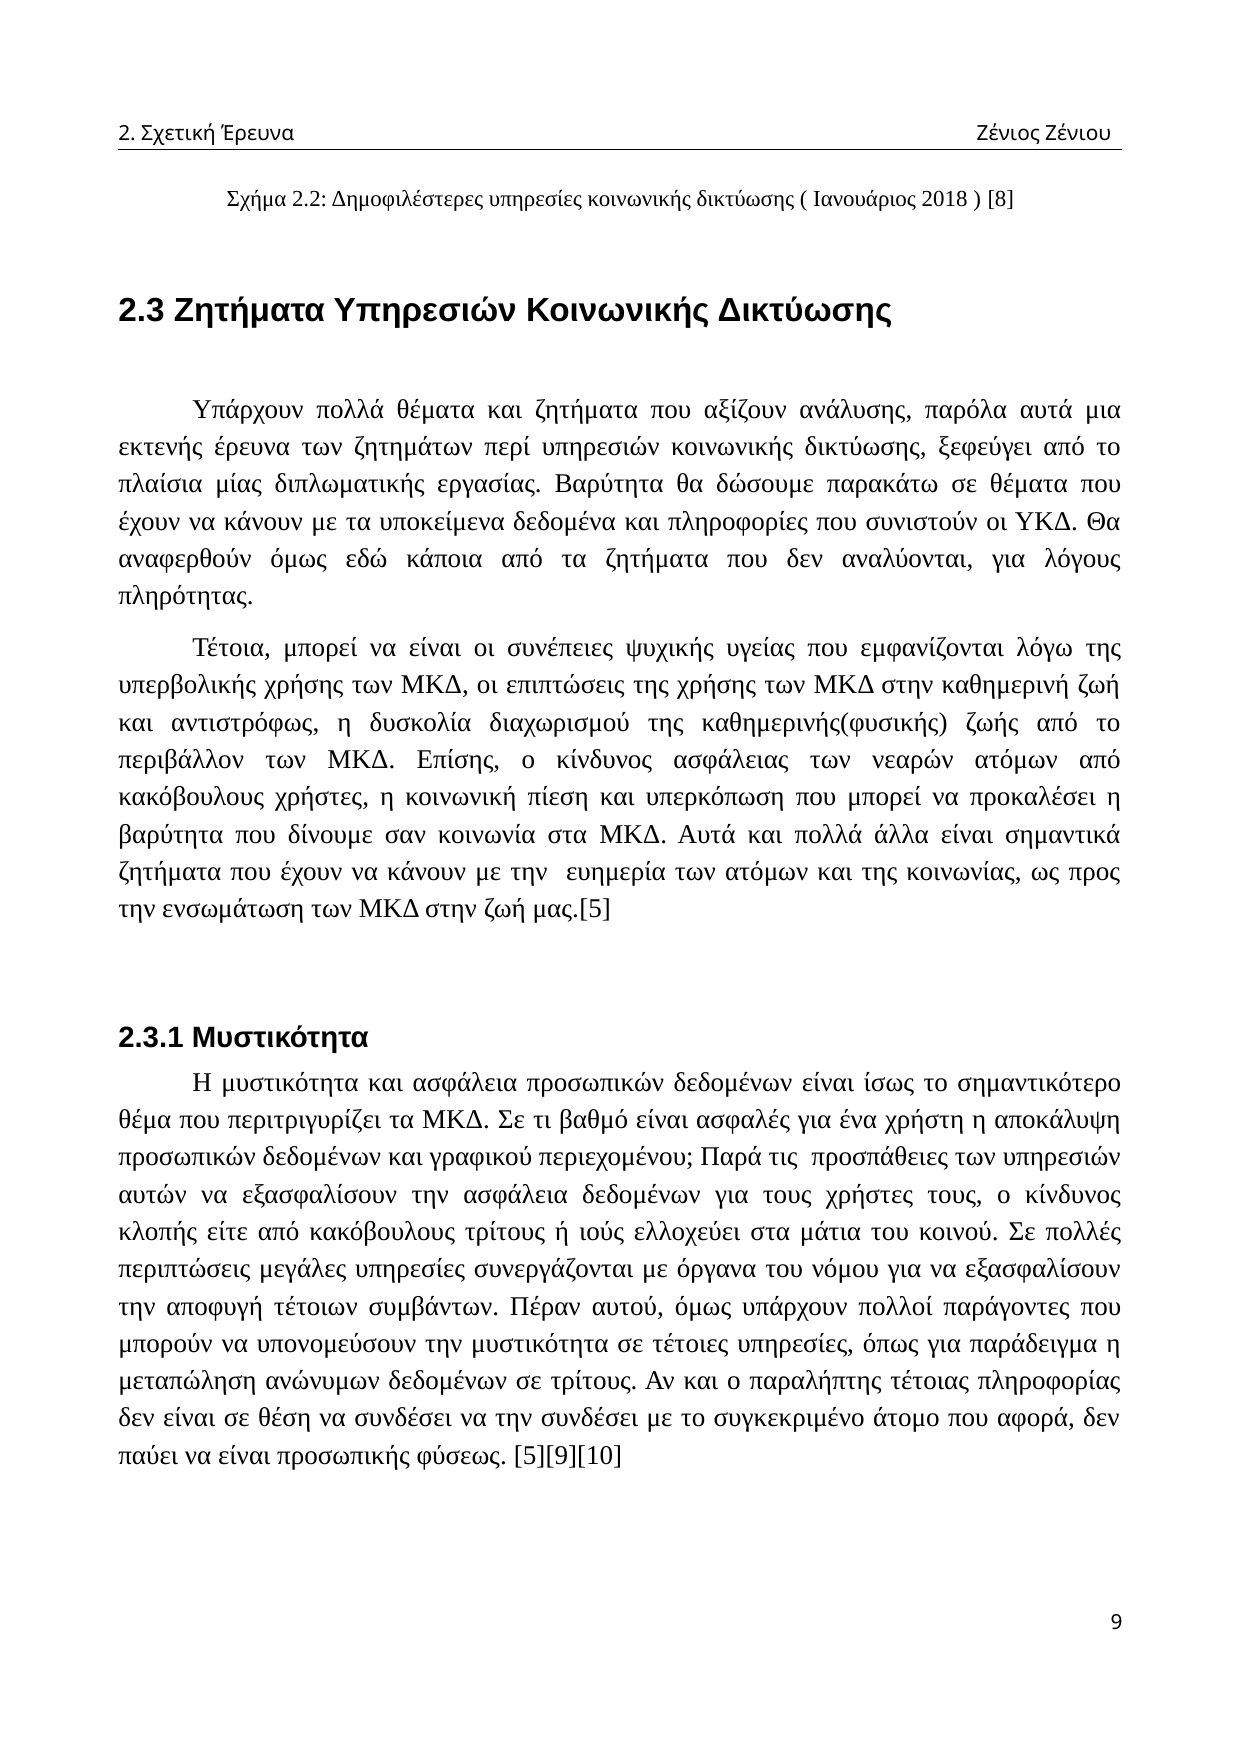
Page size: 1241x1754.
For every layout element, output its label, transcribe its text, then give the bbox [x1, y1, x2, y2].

subtitle 2.3 Ζητήματα Υπηρεσιών Κοινωνικής Δικτύωσης [118, 290, 1122, 329]
table_cell Σχήμα 2.2: Δημοφιλέστερες υπηρεσίες κοινωνικής δικτύωσης ( Ιανουάριος 2018 ) [8] [118, 180, 1122, 217]
text Υπάρχουν πολλά θέματα και ζητήματα που αξίζουν ανάλυσης, παρόλα αυτά μια εκτενής έρευνα των ζητημάτων περί υπηρεσιών κοινωνικής δικτύωσης, ξεφεύγει από το πλαίσια μίας διπλωματικής εργασίας. Βαρύτητα θα δώσουμε παρακάτω σε θέματα που έχουν να κάνουν με τα υποκείμενα δεδομένα και πληροφορίες που συνιστούν οι ΥΚΔ. Θα αναφερθούν όμως εδώ κάποια από τα ζητήματα που δεν αναλύονται, για λόγους πληρότητας. [118, 393, 1122, 611]
text Η μυστικότητα και ασφάλεια προσωπικών δεδομένων είναι ίσως το σημαντικότερο θέμα που περιτριγυρίζει τα ΜΚΔ. Σε τι βαθμό είναι ασφαλές για ένα χρήστη η αποκάλυψη προσωπικών δεδομένων και γραφικού περιεχομένου; Παρά τις προσπάθειες των υπηρεσιών αυτών να εξασφαλίσουν την ασφάλεια δεδομένων για τους χρήστες τους, ο κίνδυνος κλοπής είτε από κακόβουλους τρίτους ή ιούς ελλοχεύει στα μάτια του κοινού. Σε πολλές περιπτώσεις μεγάλες υπηρεσίες συνεργάζονται με όργανα του νόμου για να εξασφαλίσουν την αποφυγή τέτοιων συμβάντων. Πέραν αυτού, όμως υπάρχουν πολλοί παράγοντες που μπορούν να υπονομεύσουν την μυστικότητα σε τέτοιες υπηρεσίες, όπως για παράδειγμα η μεταπώληση ανώνυμων δεδομένων σε τρίτους. Αν και ο παραλήπτης τέτοιας πληροφορίας δεν είναι σε θέση να συνδέσει να την συνδέσει με το συγκεκριμένο άτομο που αφορά, δεν παύει να είναι προσωπικής φύσεως. [5][9][10] [118, 1066, 1122, 1470]
subtitle 2.3.1 Μυστικότητα [118, 1020, 1122, 1053]
text Τέτοια, μπορεί να είναι οι συνέπειες ψυχικής υγείας που εμφανίζονται λόγω της υπερβολικής χρήσης των ΜΚΔ, οι επιπτώσεις της χρήσης των ΜΚΔ στην καθημερινή ζωή και αντιστρόφως, η δυσκολία διαχωρισμού της καθημερινής(φυσικής) ζωής από το περιβάλλον των ΜΚΔ. Επίσης, ο κίνδυνος ασφάλειας των νεαρών ατόμων από κακόβουλους χρήστες, η κοινωνική πίεση και υπερκόπωση που μπορεί να προκαλέσει η βαρύτητα που δίνουμε σαν κοινωνία στα ΜΚΔ. Αυτά και πολλά άλλα είναι σημαντικά ζητήματα που έχουν να κάνουν με την ευημερία των ατόμων και της κοινωνίας, ως προς την ενσωμάτωση των ΜΚΔ στην ζωή μας.[5] [118, 631, 1122, 923]
